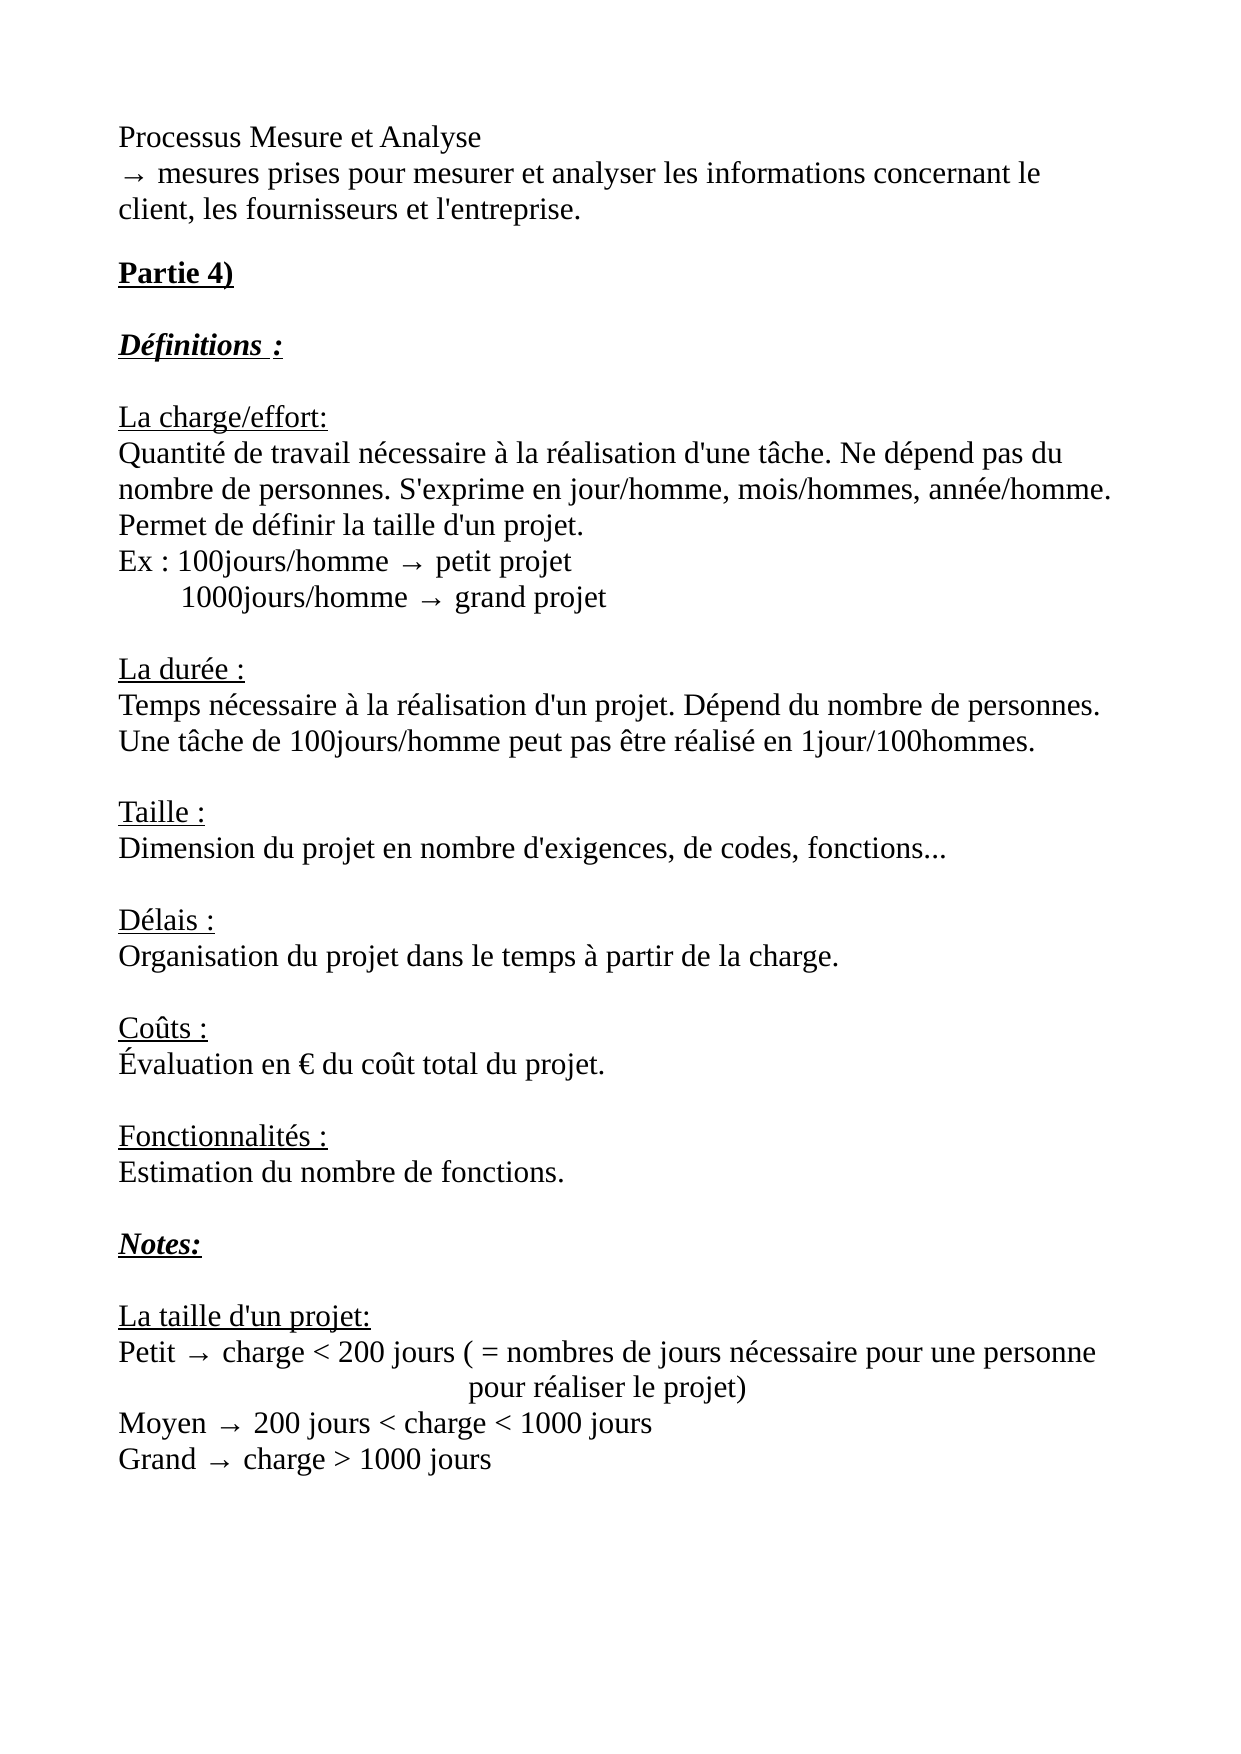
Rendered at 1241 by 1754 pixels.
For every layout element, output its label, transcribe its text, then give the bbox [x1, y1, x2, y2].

text Notes: [118, 1225, 1122, 1261]
text Quantité de travail nécessaire à la réalisation d'une tâche. Ne dépend pas du nombre de personnes. S'exprime en jour/homme, mois/hommes, année/homme. [118, 434, 1122, 506]
text Évaluation en € du coût total du projet. [118, 1045, 1122, 1081]
text Coûts : [118, 1009, 1122, 1045]
text Estimation du nombre de fonctions. [118, 1153, 1122, 1189]
text Moyen → 200 jours < charge < 1000 jours [118, 1405, 1122, 1441]
text Temps nécessaire à la réalisation d'un projet. Dépend du nombre de personnes. [118, 686, 1122, 722]
text Dimension du projet en nombre d'exigences, de codes, fonctions... [118, 830, 1122, 866]
text Ex : 100jours/homme → petit projet [118, 542, 1122, 578]
text Une tâche de 100jours/homme peut pas être réalisé en 1jour/100hommes. [118, 722, 1122, 758]
text La charge/effort: [118, 398, 1122, 434]
text → mesures prises pour mesurer et analyser les informations concernant le client, les fournisseurs et l'entreprise. [118, 154, 1122, 226]
text La durée : [118, 650, 1122, 686]
text Grand → charge > 1000 jours [118, 1441, 1122, 1477]
text Partie 4) [118, 255, 1122, 291]
text Organisation du projet dans le temps à partir de la charge. [118, 937, 1122, 973]
text Petit → charge < 200 jours ( = nombres de jours nécessaire pour une personne pour réaliser le projet) [118, 1333, 1122, 1405]
text Permet de définir la taille d'un projet. [118, 506, 1122, 542]
text Taille : [118, 794, 1122, 830]
text Processus Mesure et Analyse [118, 118, 1122, 154]
text 1000jours/homme → grand projet [118, 578, 1122, 614]
text Délais : [118, 902, 1122, 937]
text Fonctionnalités : [118, 1117, 1122, 1153]
text La taille d'un projet: [118, 1297, 1122, 1333]
text Définitions : [118, 327, 1122, 362]
